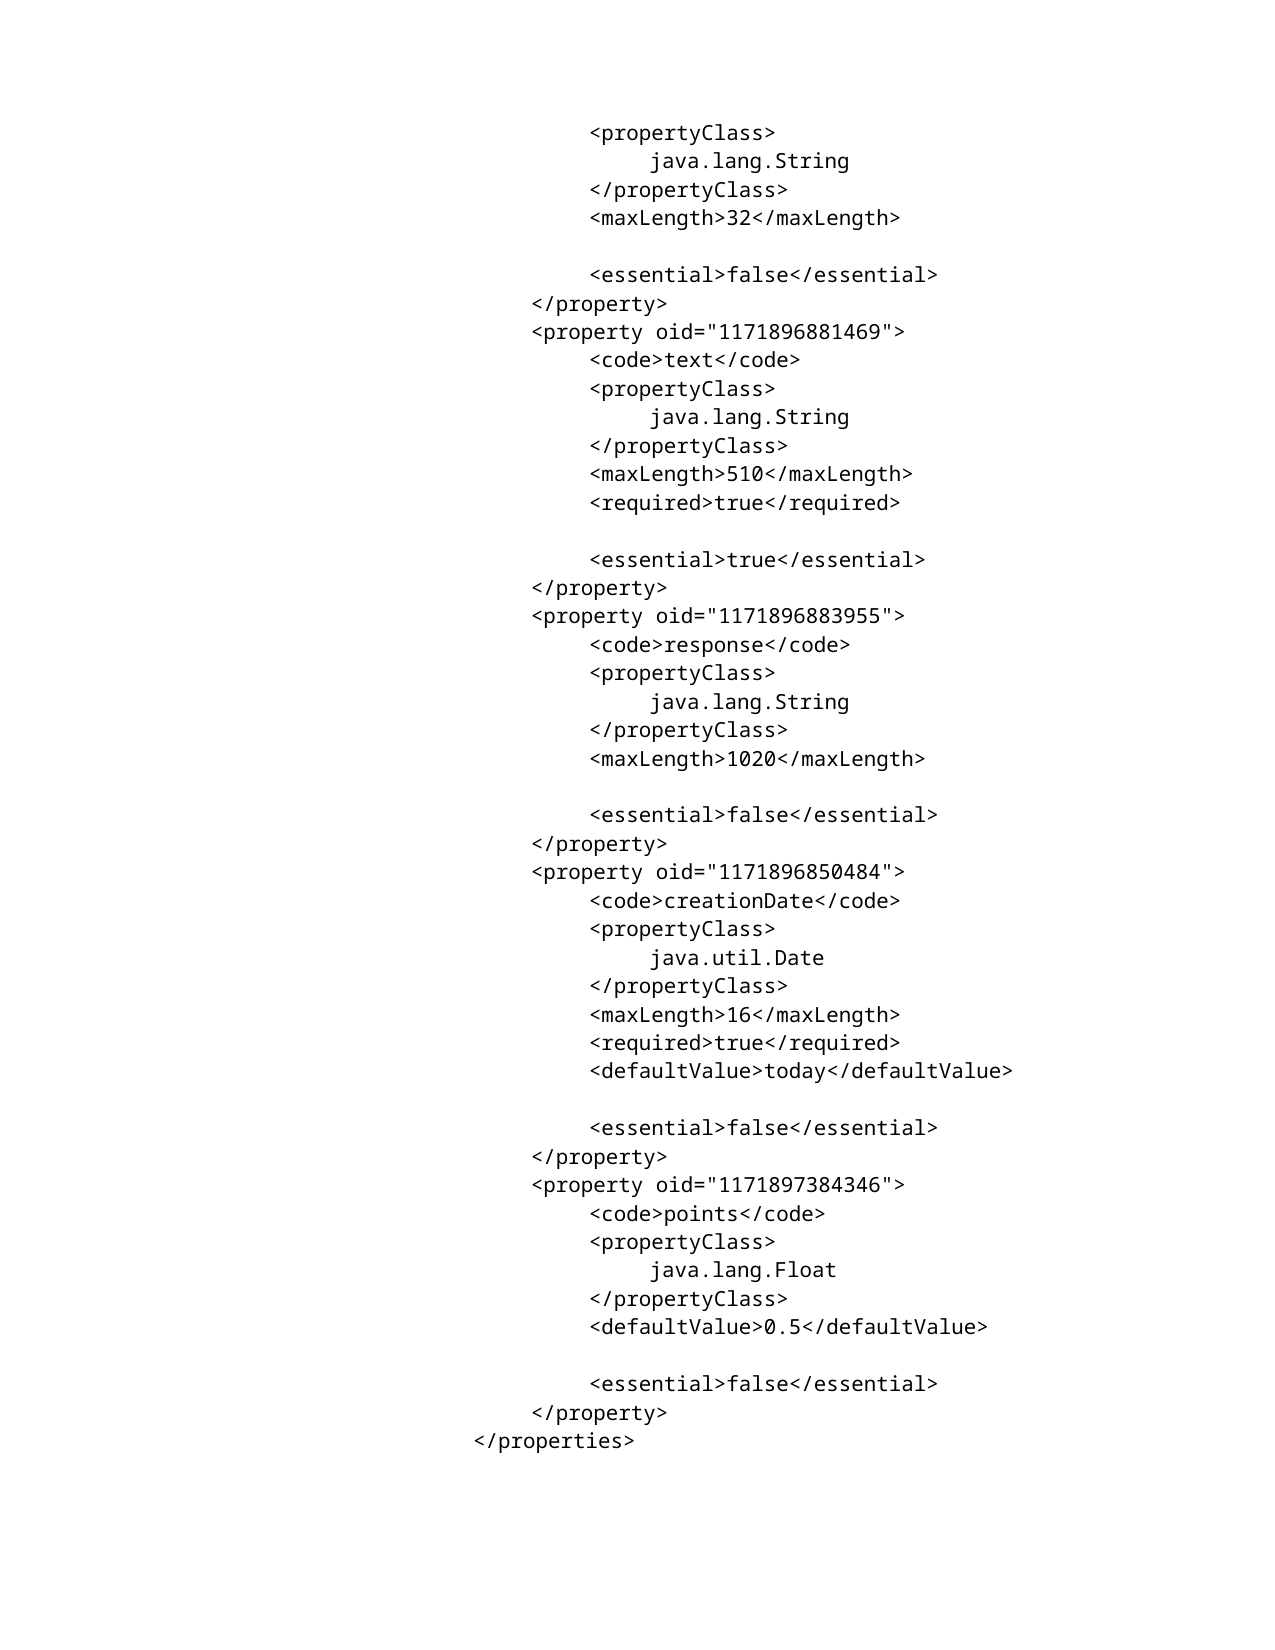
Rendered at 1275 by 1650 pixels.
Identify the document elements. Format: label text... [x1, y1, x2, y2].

text <essential>true</essential> [118, 545, 1157, 573]
text java.lang.String [118, 687, 1157, 715]
text <property oid="1171896881469"> [118, 317, 1157, 346]
text <required>true</required> [118, 1028, 1157, 1057]
text </propertyClass> [118, 715, 1157, 744]
text <maxLength>1020</maxLength> [118, 744, 1157, 772]
text </propertyClass> [118, 1284, 1157, 1312]
text <essential>false</essential> [118, 260, 1157, 289]
text <propertyClass> [118, 658, 1157, 687]
text <propertyClass> [118, 914, 1157, 943]
text <maxLength>16</maxLength> [118, 1000, 1157, 1028]
text <propertyClass> [118, 118, 1157, 147]
text </propertyClass> [118, 971, 1157, 1000]
text </property> [118, 829, 1157, 857]
text </property> [118, 289, 1157, 317]
text </property> [118, 1398, 1157, 1426]
text <defaultValue>0.5</defaultValue> [118, 1312, 1157, 1341]
text <property oid="1171896850484"> [118, 857, 1157, 886]
text <propertyClass> [118, 374, 1157, 402]
text <required>true</required> [118, 488, 1157, 516]
text <maxLength>510</maxLength> [118, 459, 1157, 488]
text java.lang.Float [118, 1256, 1157, 1284]
text </property> [118, 573, 1157, 602]
text </property> [118, 1142, 1157, 1170]
text java.lang.String [118, 402, 1157, 431]
text <propertyClass> [118, 1227, 1157, 1256]
text <defaultValue>today</defaultValue> [118, 1057, 1157, 1085]
text <essential>false</essential> [118, 801, 1157, 829]
text </propertyClass> [118, 431, 1157, 459]
text <code>text</code> [118, 346, 1157, 374]
text <code>creationDate</code> [118, 886, 1157, 914]
text <essential>false</essential> [118, 1369, 1157, 1398]
text java.lang.String [118, 147, 1157, 175]
text <property oid="1171896883955"> [118, 602, 1157, 630]
text <maxLength>32</maxLength> [118, 203, 1157, 232]
text <essential>false</essential> [118, 1113, 1157, 1142]
text <code>points</code> [118, 1199, 1157, 1227]
text </propertyClass> [118, 175, 1157, 203]
text <code>response</code> [118, 630, 1157, 658]
text </properties> [118, 1426, 1157, 1455]
text java.util.Date [118, 943, 1157, 971]
text <property oid="1171897384346"> [118, 1170, 1157, 1199]
